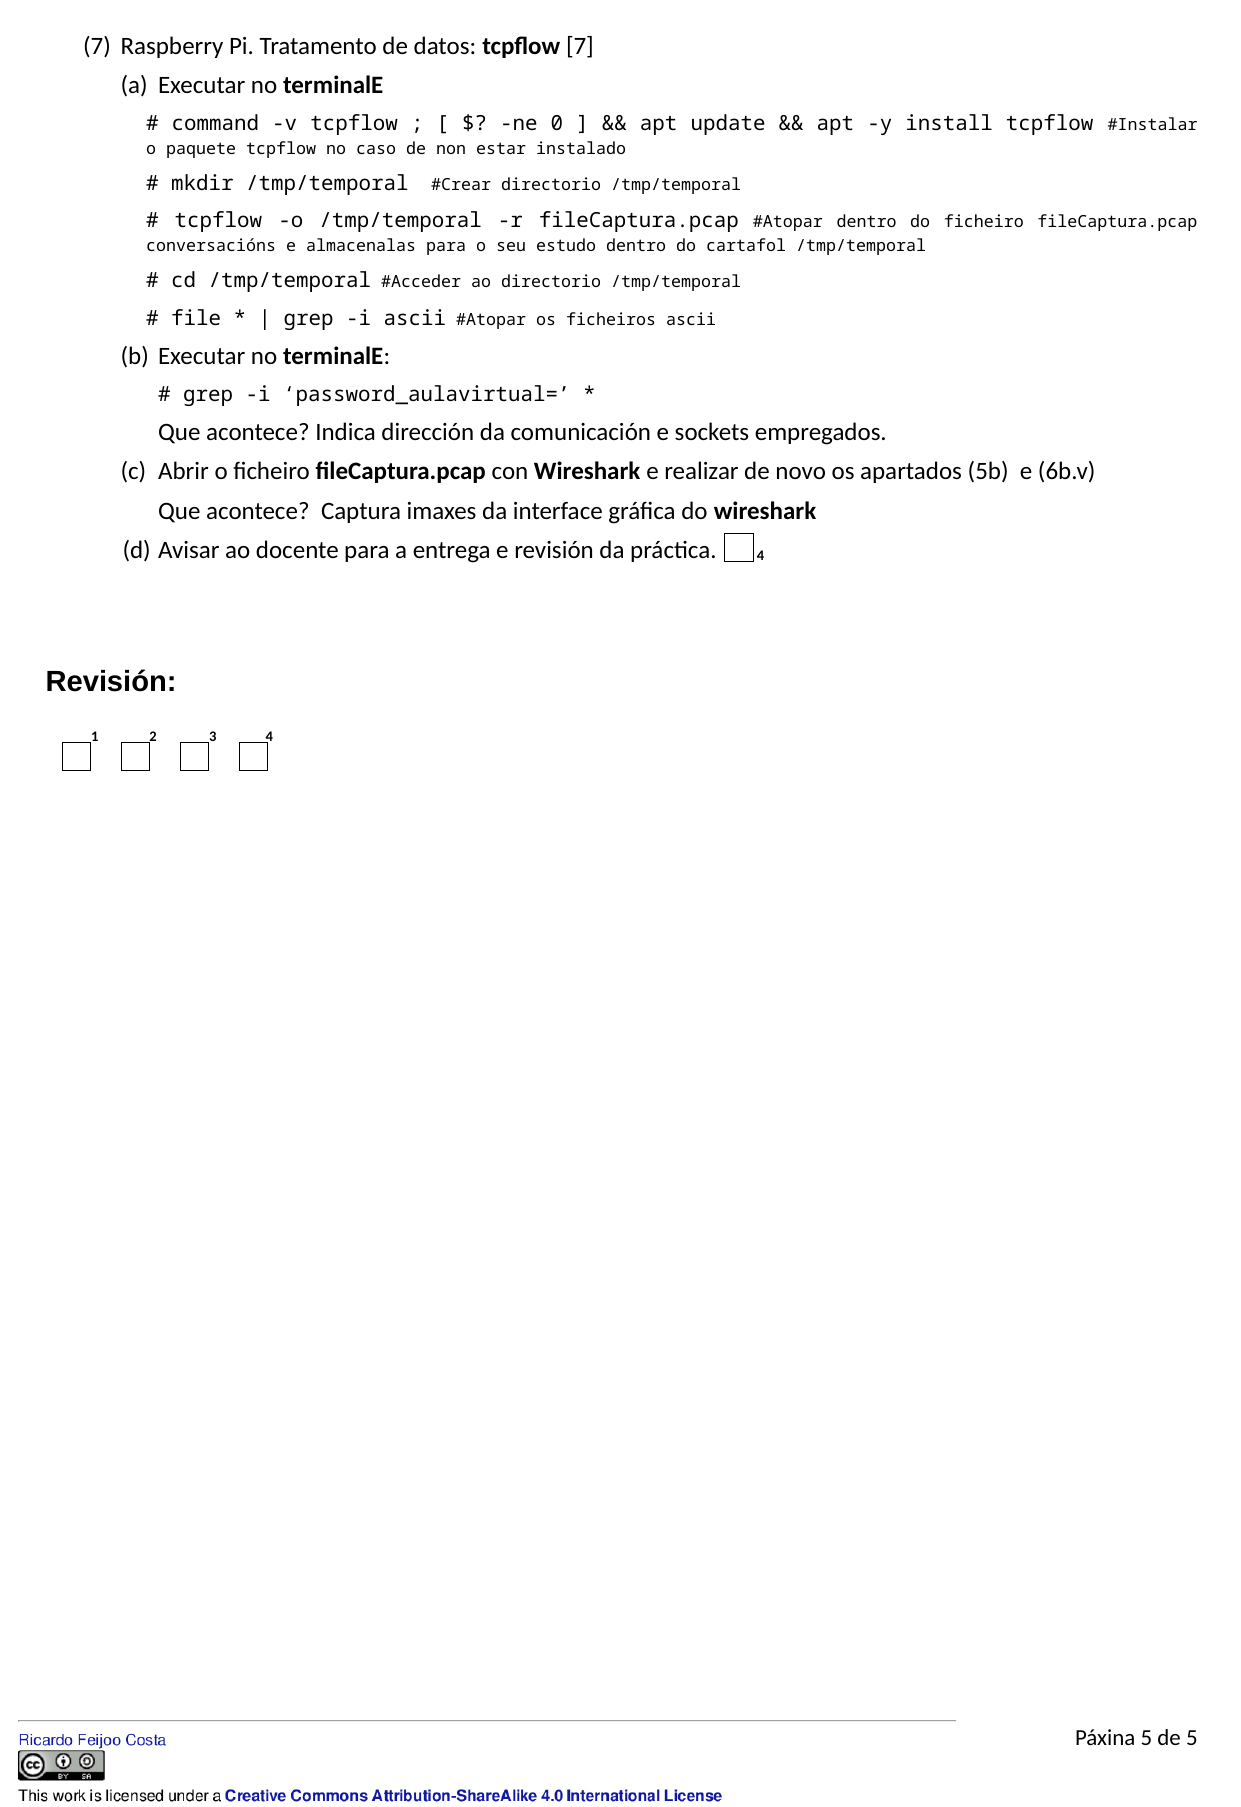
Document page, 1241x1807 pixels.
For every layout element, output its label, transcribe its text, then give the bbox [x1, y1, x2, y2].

text 1 2 3 4 [45, 715, 1197, 746]
list Executar no terminalE [120, 69, 1197, 100]
list # grep -i ‘password_aulavirtual=’ * [120, 379, 1197, 407]
list Que acontece? Indica dirección da comunicación e sockets empregados. [120, 416, 1197, 447]
list # file * | grep -i ascii #Atopar os ficheiros ascii [110, 303, 1197, 331]
list Avisar ao docente para a entrega e revisión da práctica. 4 [122, 534, 1197, 564]
picture [8, 1715, 957, 1806]
list Abrir o ficheiro fileCaptura.pcap con Wireshark e realizar de novo os apartados (5b) e (6b.v) [120, 456, 1197, 486]
list # mkdir /tmp/temporal #Crear directorio /tmp/temporal [110, 168, 1197, 197]
list Que acontece? Captura imaxes da interface gráfica do wireshark [120, 495, 1197, 525]
list Raspberry Pi. Tratamento de datos: tcpflow [7] [83, 30, 1197, 60]
list Executar no terminalE: [120, 340, 1197, 370]
list # command -v tcpflow ; [ $? -ne 0 ] && apt update && apt -y install tcpflow #Instalar o paquete tcpflow no caso de non estar instalado [110, 108, 1197, 159]
list # cd /tmp/temporal #Acceder ao directorio /tmp/temporal [110, 265, 1197, 294]
subtitle Revisión: [45, 664, 1197, 697]
list # tcpflow -o /tmp/temporal -r fileCaptura.pcap #Atopar dentro do ficheiro fileCaptura.pcap conversacións e almacenalas para o seu estudo dentro do cartafol /tmp/temporal [110, 206, 1197, 257]
